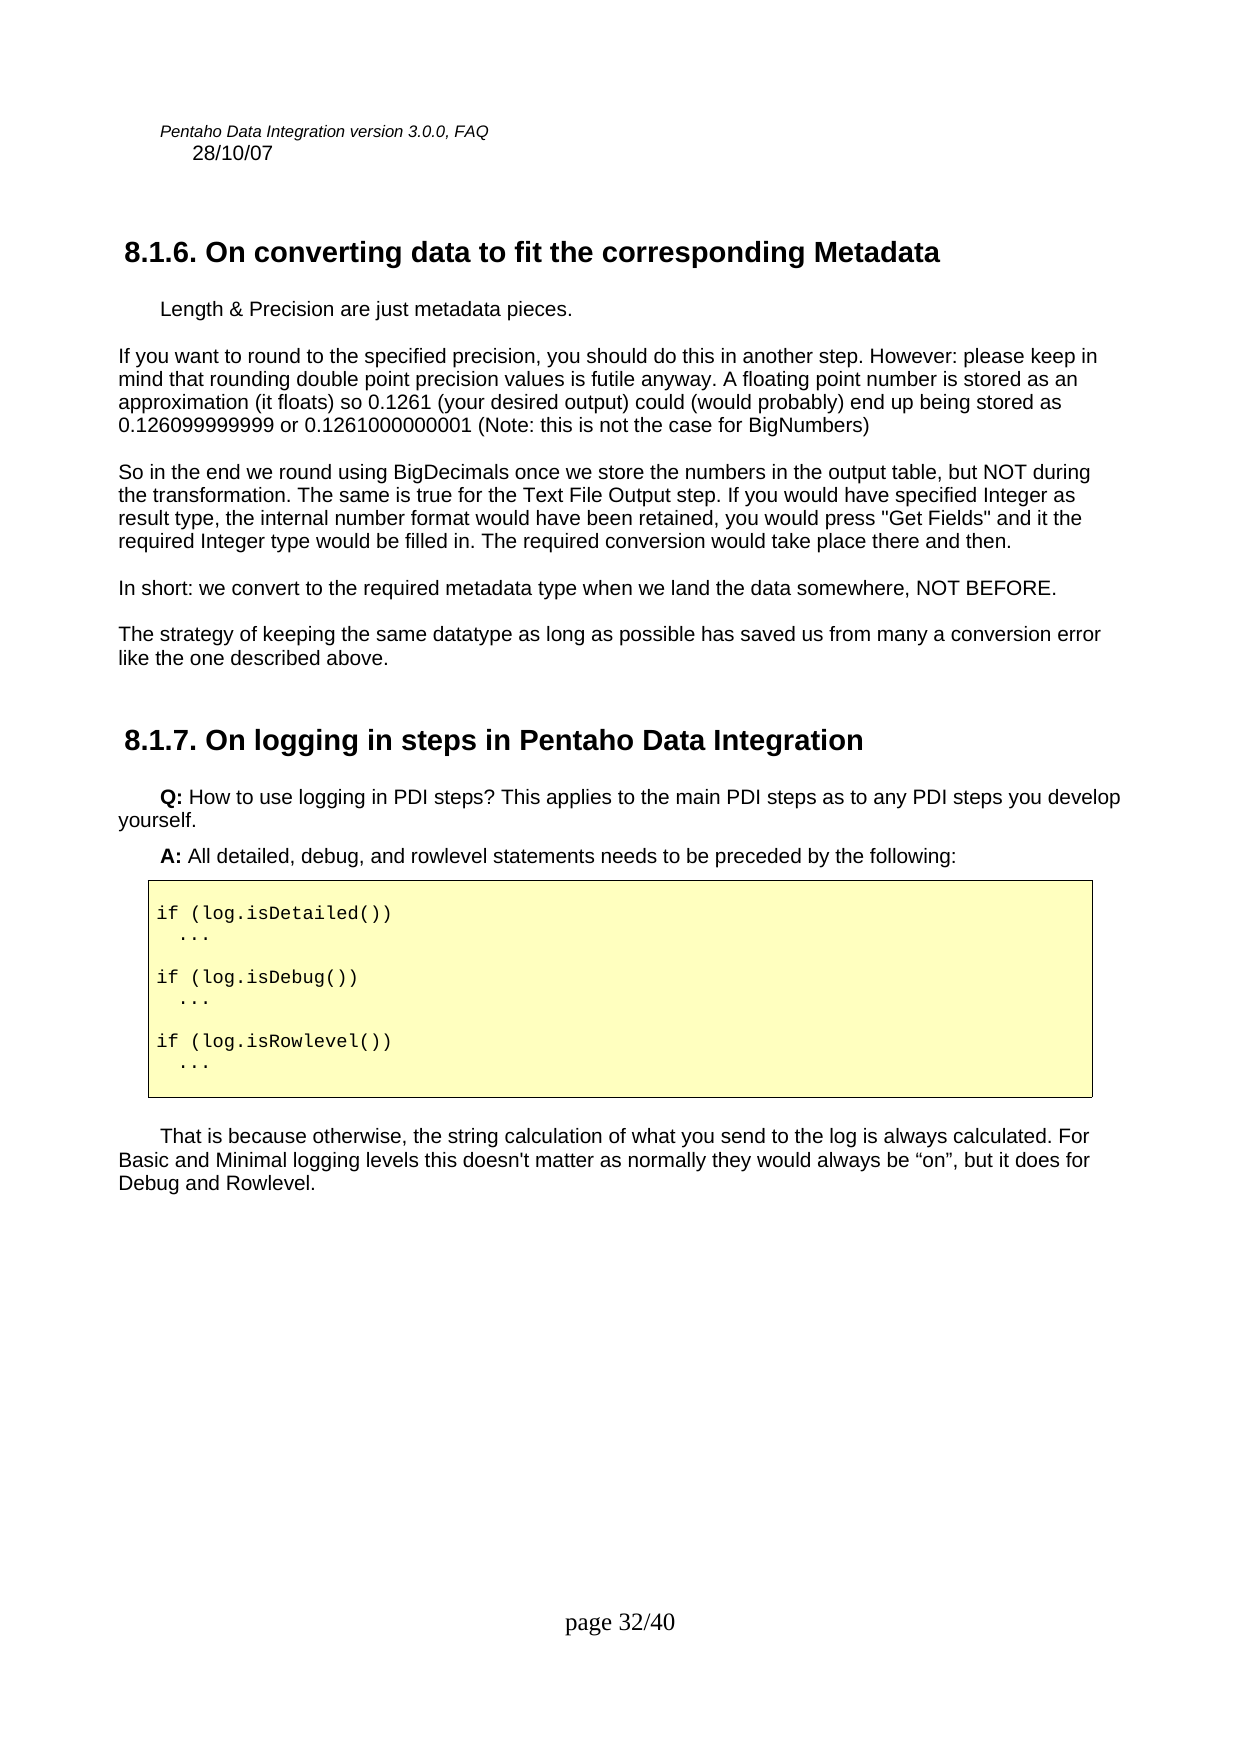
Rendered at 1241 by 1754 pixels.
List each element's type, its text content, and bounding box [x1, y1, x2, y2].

text ... [149, 923, 1092, 944]
text ... [149, 987, 1092, 1008]
text if (log.isDebug()) [149, 965, 1092, 987]
subtitle On logging in steps in Pentaho Data Integration [124, 724, 1122, 756]
text A: All detailed, debug, and rowlevel statements needs to be preceded by the following: [118, 845, 1122, 868]
text ... [149, 1050, 1092, 1072]
text That is because otherwise, the string calculation of what you send to the log is always calculated. For Basic and Minimal logging levels this doesn't matter as normally they would always be “on”, but it does for Debug and Rowlevel. [118, 1125, 1122, 1195]
text Length & Precision are just metadata pieces. If you want to round to the specified precision, you should do this in another step. However: please keep in mind that rounding double point precision values is futile anyway. A floating point number is stored as an approximation (it floats) so 0.1261 (your desired output) could (would probably) end up being stored as 0.126099999999 or 0.1261000000001 (Note: this is not the case for BigNumbers) So in the end we round using BigDecimals once we store the numbers in the output table, but NOT during the transformation. The same is true for the Text File Output step. If you would have specified Integer as result type, the internal number format would have been retained, you would press "Get Fields" and it the required Integer type would be filled in. The required conversion would take place there and then. In short: we convert to the required metadata type when we land the data somewhere, NOT BEFORE. The strategy of keeping the same datatype as long as possible has saved us from many a conversion error like the one described above. [118, 298, 1122, 669]
text if (log.isDetailed()) [149, 902, 1092, 923]
subtitle On converting data to fit the corresponding Metadata [124, 236, 1122, 268]
text if (log.isRowlevel()) [149, 1029, 1092, 1050]
text Q: How to use logging in PDI steps? This applies to the main PDI steps as to any PDI steps you develop yourself. [118, 786, 1122, 832]
